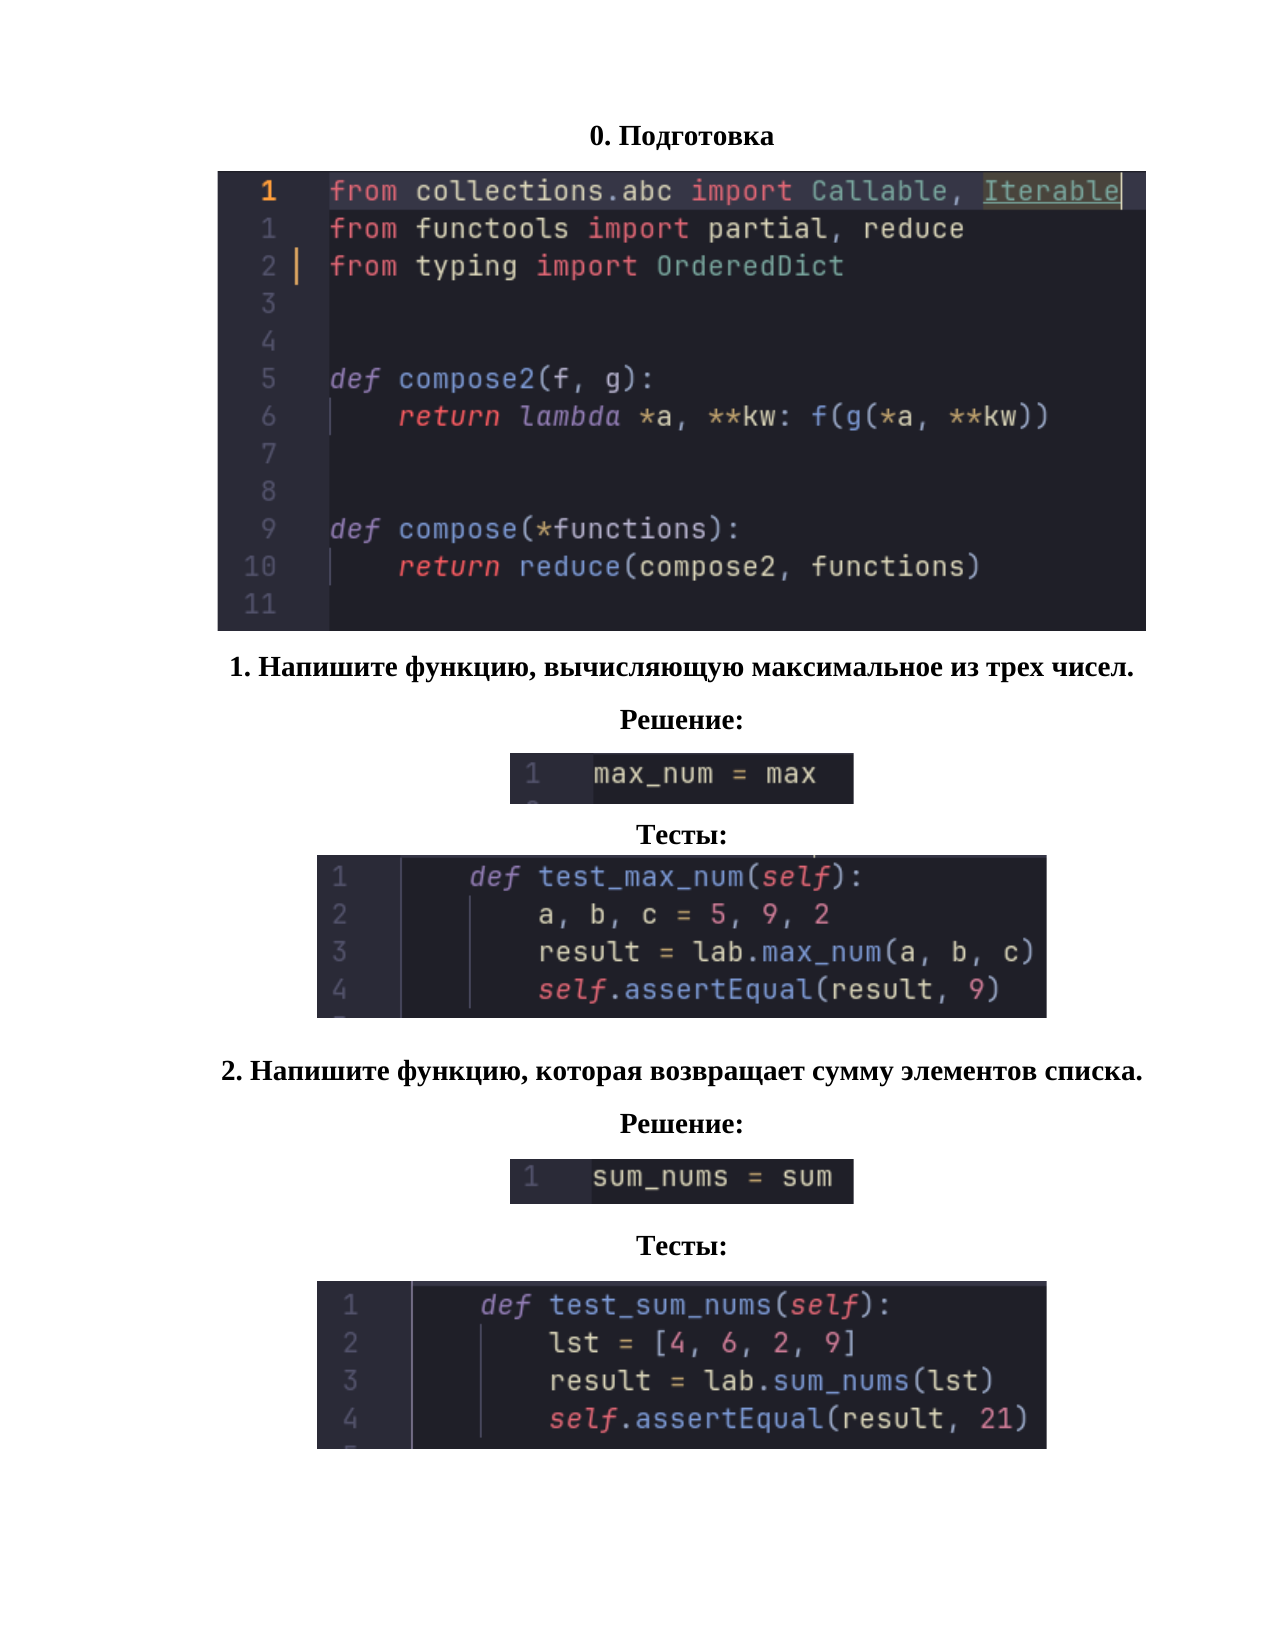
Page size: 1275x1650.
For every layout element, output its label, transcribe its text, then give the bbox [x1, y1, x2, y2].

text Тесты: [177, 1159, 1186, 1261]
text Решение: [177, 702, 1186, 736]
text 2. Напишите функцию, которая возвращает сумму элементов списка. [177, 1053, 1186, 1087]
picture [510, 1159, 854, 1204]
text 0. Подготовка [177, 118, 1186, 152]
picture [510, 753, 854, 804]
text Решение: [177, 1106, 1186, 1140]
text 1. Напишите функцию, вычисляющую максимальное из трех чисел. [177, 649, 1186, 683]
picture [317, 1281, 1047, 1449]
picture [217, 171, 1146, 631]
picture [317, 855, 1047, 1018]
text Тесты: [177, 817, 1186, 850]
